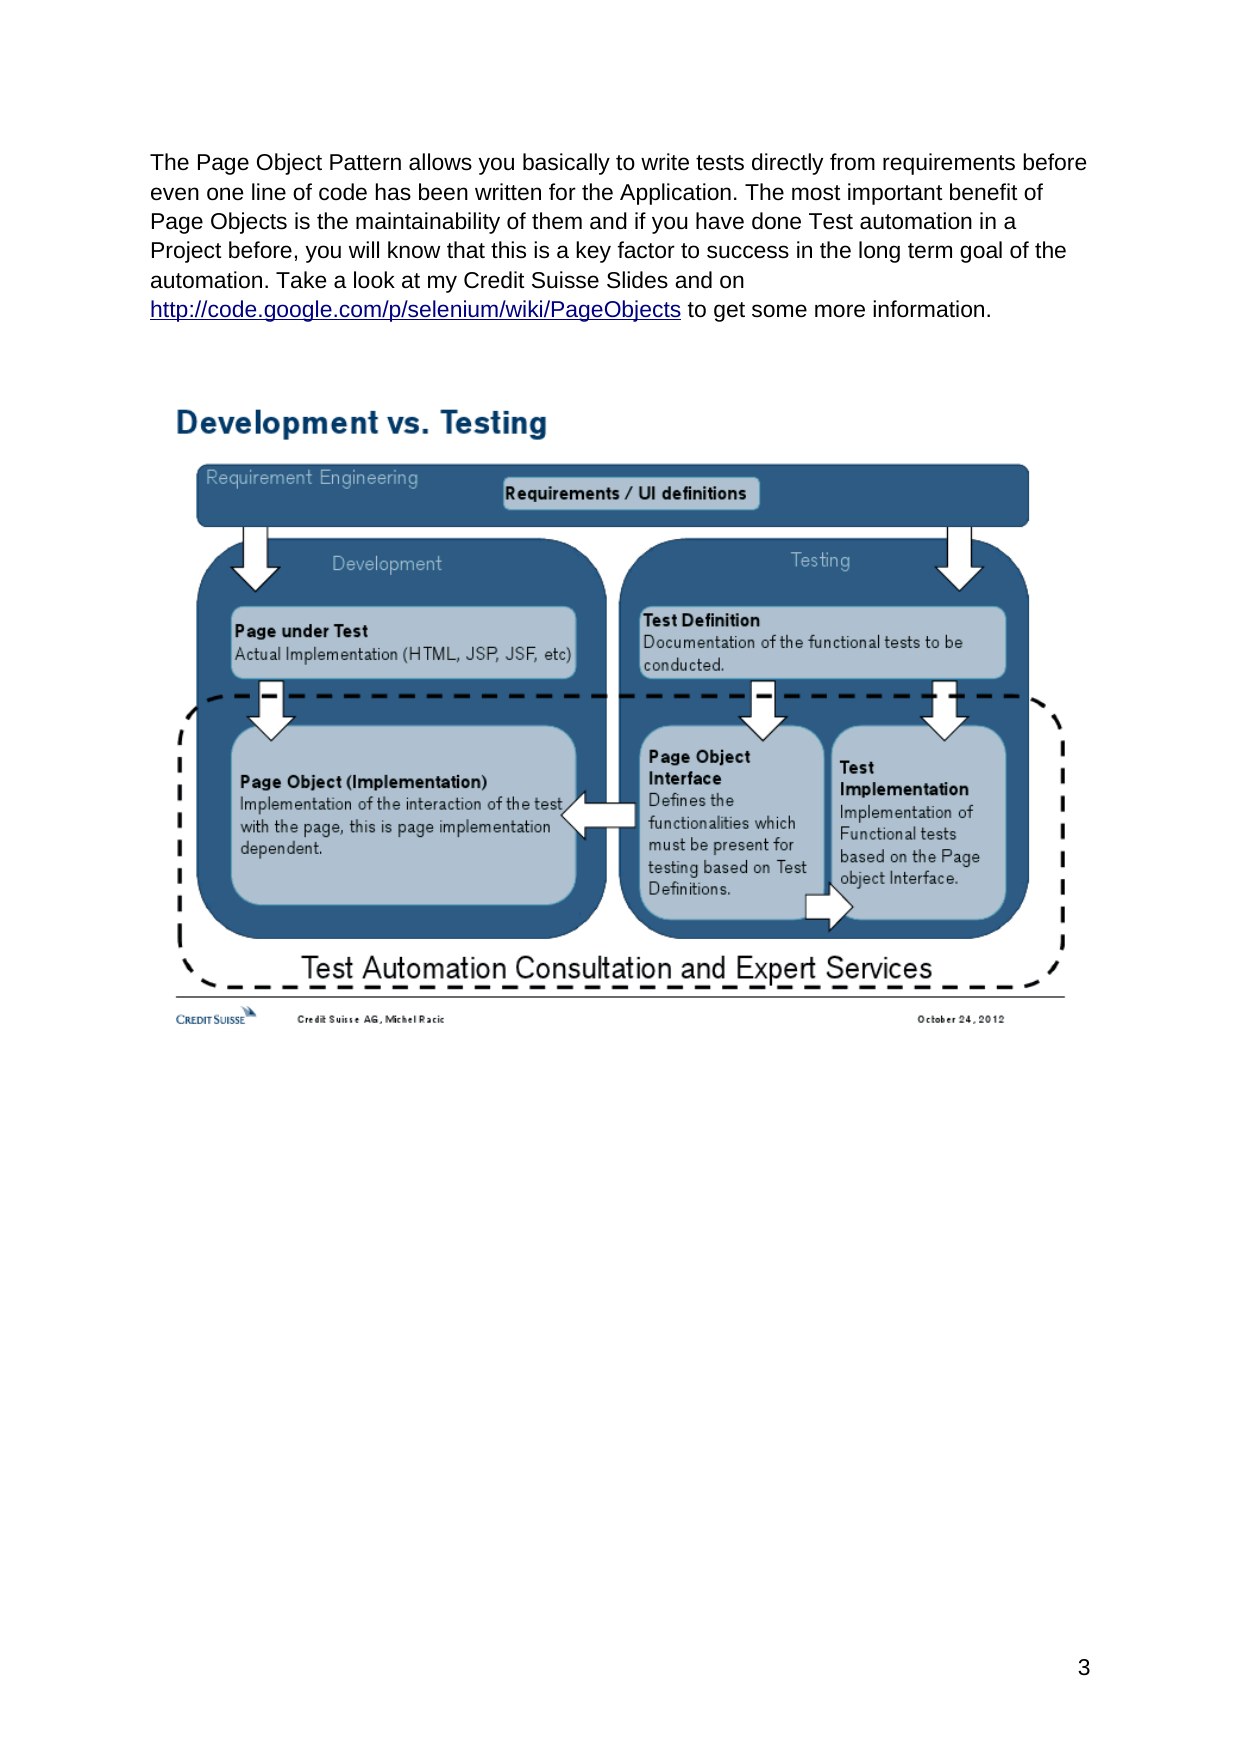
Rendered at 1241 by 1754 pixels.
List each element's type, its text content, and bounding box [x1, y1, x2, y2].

picture [150, 326, 1091, 1036]
text The Page Object Pattern allows you basically to write tests directly from requirements before even one line of code has been written for the Application. The most important benefit of Page Objects is the maintainability of them and if you have done Test automation in a Project before, you will know that this is a key factor to success in the long term goal of the automation. Take a look at my Credit Suisse Slides and on http://code.google.com/p/selenium/wiki/PageObjects to get some more information. [150, 150, 1090, 322]
